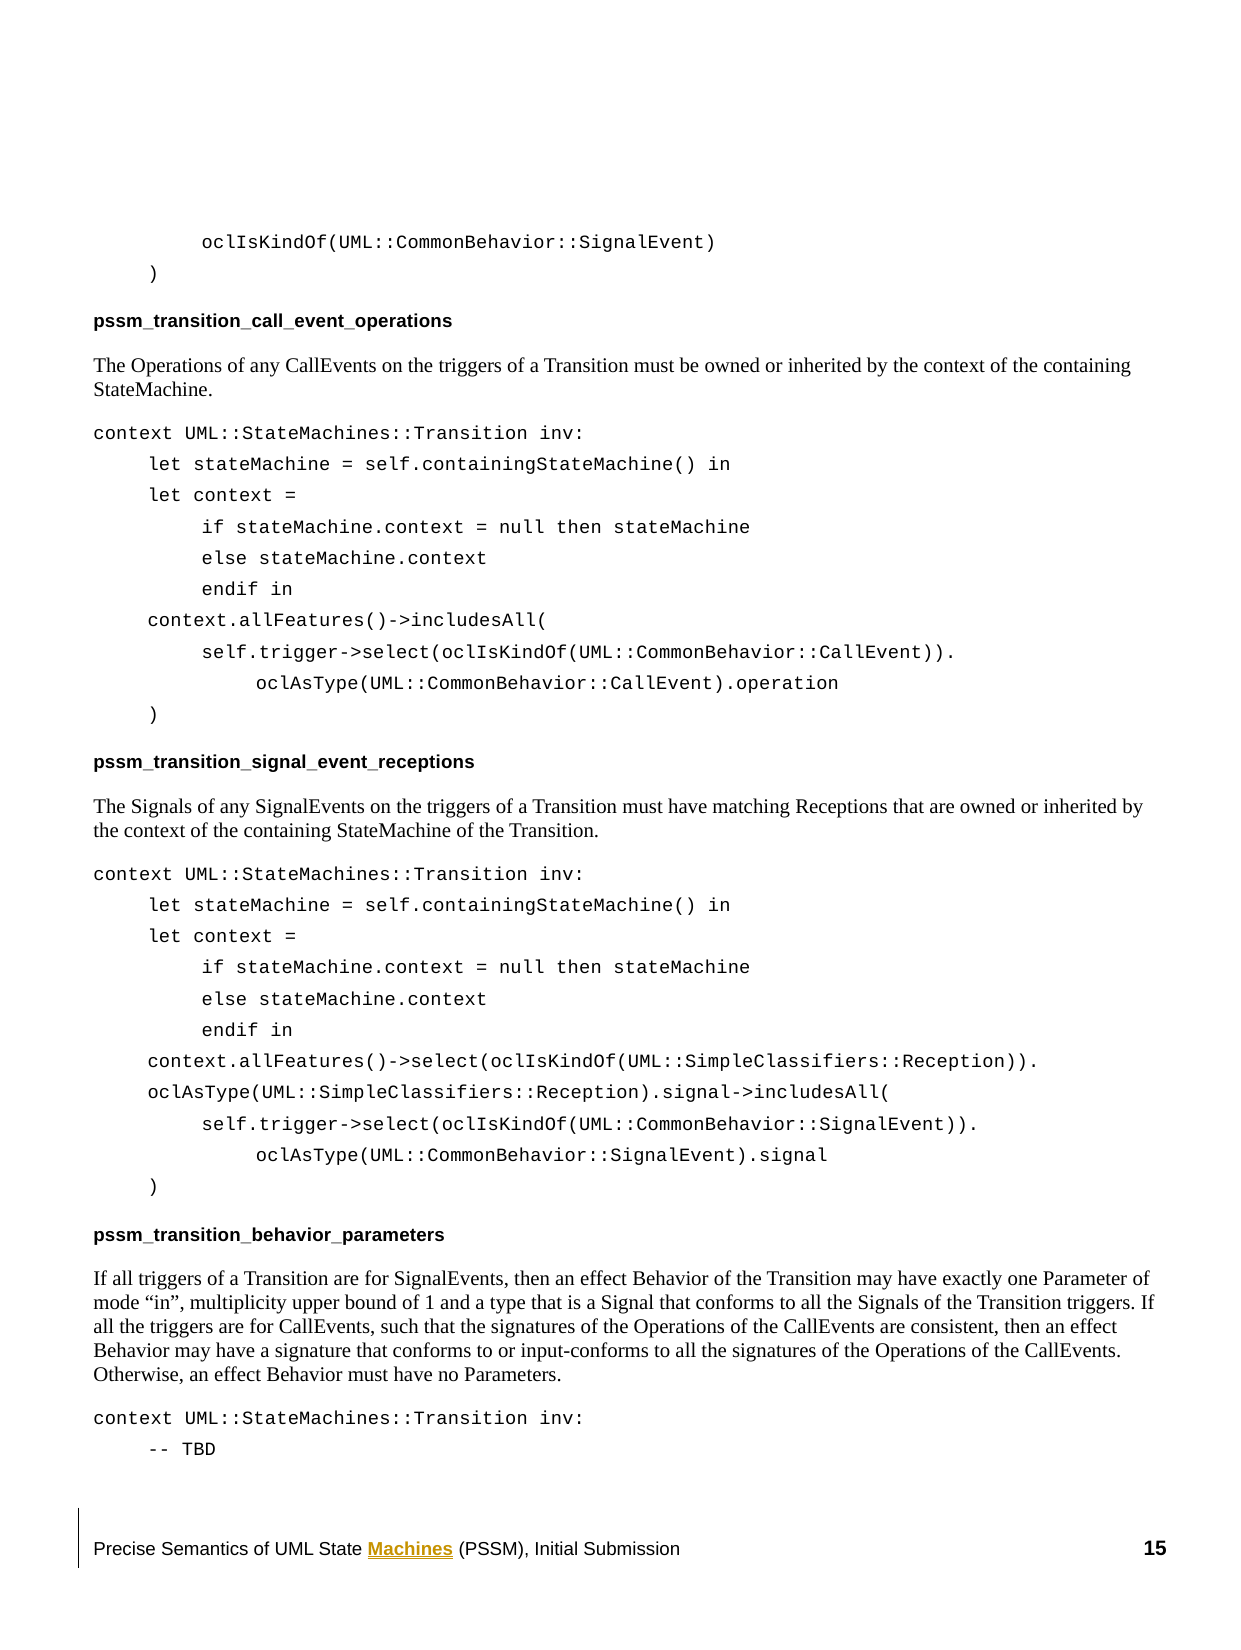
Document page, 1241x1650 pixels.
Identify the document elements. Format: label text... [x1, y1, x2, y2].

text oclAsType(UML::CommonBehavior::CallEvent).operation [93, 672, 1164, 695]
text endif in [93, 578, 1164, 601]
text else stateMachine.context [93, 988, 1164, 1011]
text oclAsType(UML::CommonBehavior::SignalEvent).signal [93, 1144, 1164, 1167]
subtitle pssm_transition_behavior_parameters [93, 1223, 1164, 1245]
text if stateMachine.context = null then stateMachine [93, 516, 1164, 539]
text context UML::StateMachines::Transition inv: [93, 1407, 1164, 1430]
text ) [93, 262, 1164, 285]
text else stateMachine.context [93, 547, 1164, 570]
text let context = [93, 925, 1164, 948]
text context.allFeatures()->select(oclIsKindOf(UML::SimpleClassifiers::Reception)). [93, 1050, 1164, 1073]
text if stateMachine.context = null then stateMachine [93, 957, 1164, 979]
text oclAsType(UML::SimpleClassifiers::Reception).signal->includesAll( [93, 1082, 1164, 1104]
text -- TBD [93, 1438, 1164, 1461]
text The Operations of any CallEvents on the triggers of a Transition must be owned or inherited by the context of the containing StateMachine. [93, 353, 1164, 401]
text ) [93, 703, 1164, 726]
text context.allFeatures()->includesAll( [93, 609, 1164, 632]
text let context = [93, 484, 1164, 507]
text let stateMachine = self.containingStateMachine() in [93, 894, 1164, 917]
text context UML::StateMachines::Transition inv: [93, 422, 1164, 445]
subtitle pssm_transition_call_event_operations [93, 310, 1164, 332]
text context UML::StateMachines::Transition inv: [93, 863, 1164, 886]
text self.trigger->select(oclIsKindOf(UML::CommonBehavior::CallEvent)). [93, 641, 1164, 664]
text let stateMachine = self.containingStateMachine() in [93, 453, 1164, 476]
text endif in [93, 1019, 1164, 1042]
subtitle pssm_transition_signal_event_receptions [93, 751, 1164, 773]
text self.trigger->select(oclIsKindOf(UML::CommonBehavior::SignalEvent)). [93, 1113, 1164, 1136]
text If all triggers of a Transition are for SignalEvents, then an effect Behavior of the Transition may have exactly one Parameter of mode “in”, multiplicity upper bound of 1 and a type that is a Signal that conforms to all the Signals of the Transition triggers. If all the triggers are for CallEvents, such that the signatures of the Operations of the CallEvents are consistent, then an effect Behavior may have a signature that conforms to or input-conforms to all the signatures of the Operations of the CallEvents. Otherwise, an effect Behavior must have no Parameters. [93, 1266, 1164, 1386]
text The Signals of any SignalEvents on the triggers of a Transition must have matching Receptions that are owned or inherited by the context of the containing StateMachine of the Transition. [93, 794, 1164, 842]
text ) [93, 1175, 1164, 1198]
text oclIsKindOf(UML::CommonBehavior::SignalEvent) [93, 231, 1164, 254]
